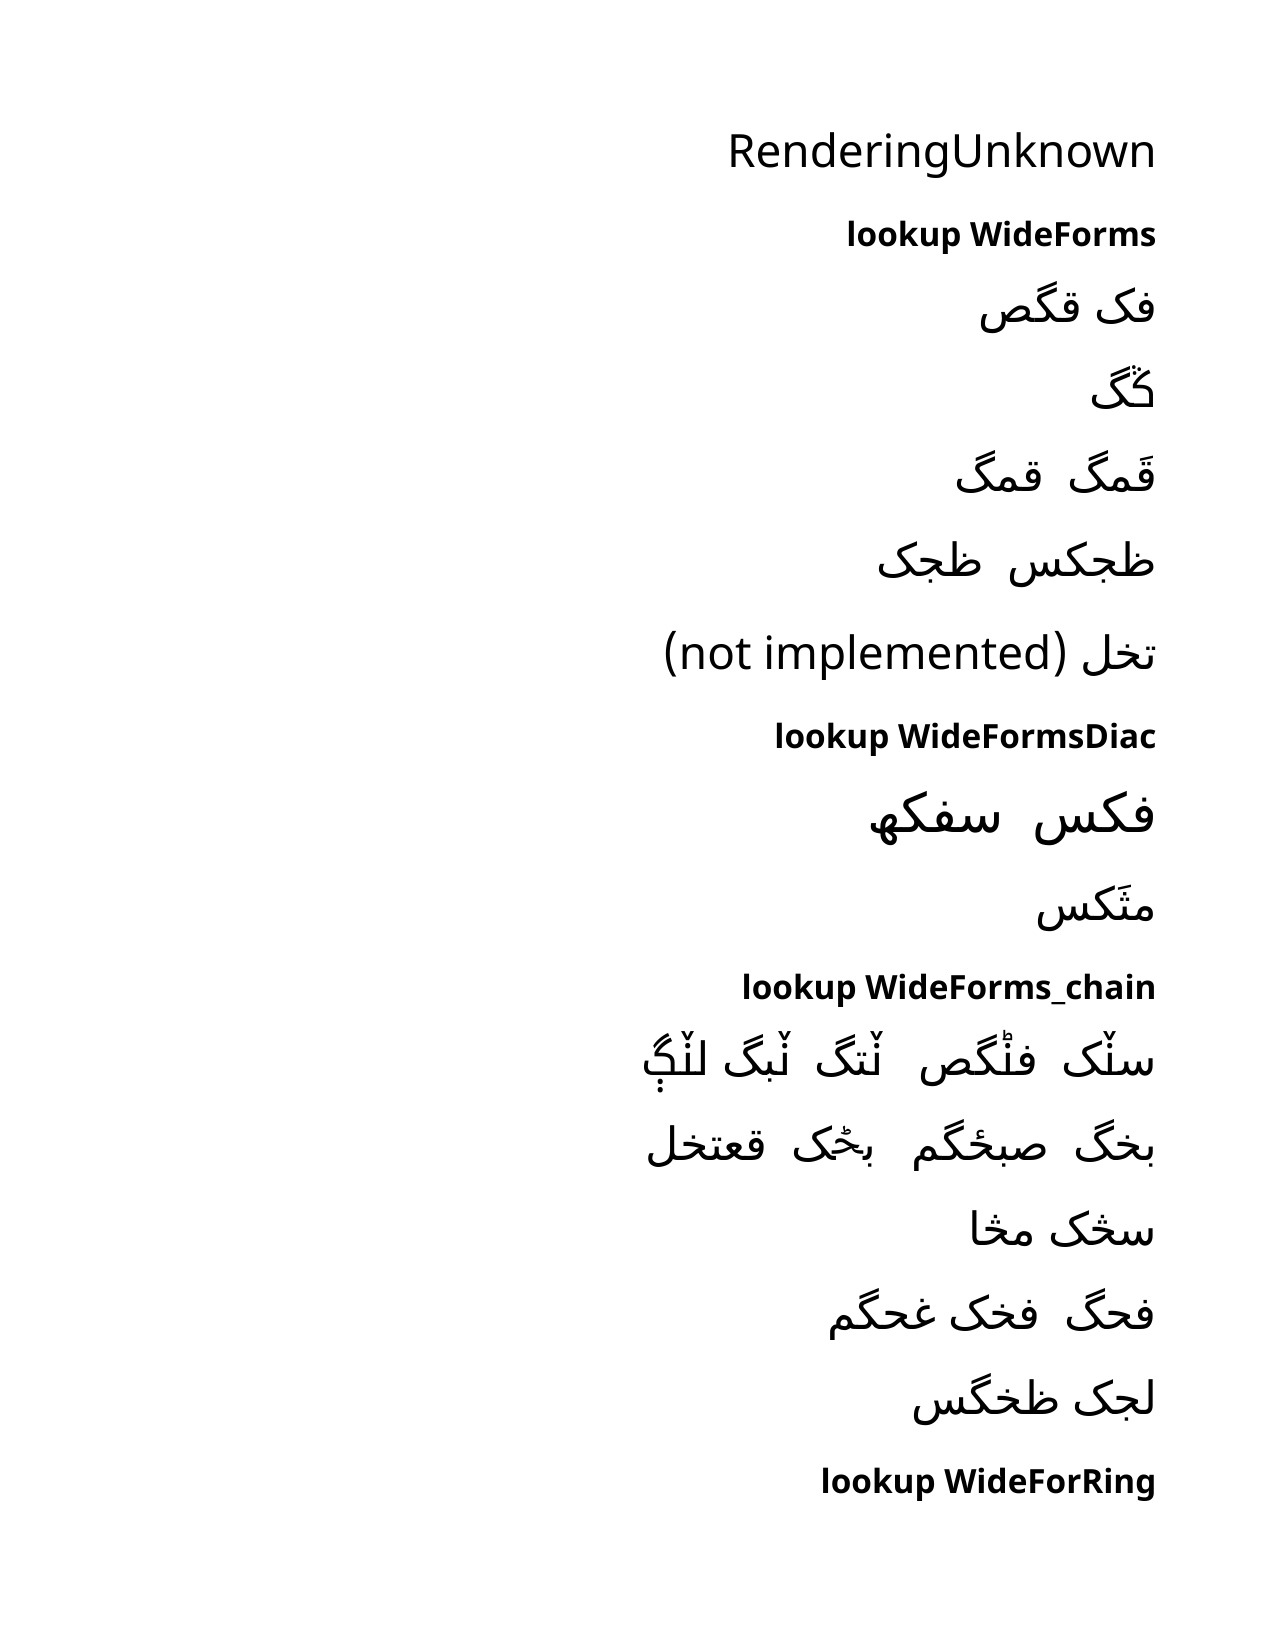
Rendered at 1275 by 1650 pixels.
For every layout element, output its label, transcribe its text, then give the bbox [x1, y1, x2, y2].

text بخگ صبځگم بݲک قعتخل [118, 1119, 1157, 1179]
text lookup WideFormsDiac [118, 713, 1157, 758]
text lookup WideForms [118, 211, 1157, 256]
text lookup WideForms_chain [118, 964, 1157, 1009]
text RenderingUnknown [118, 118, 1157, 186]
text lookup WideForRing [118, 1458, 1157, 1504]
text تخل (not implemented) [118, 620, 1157, 688]
text فحگ فخک غحگم [118, 1289, 1157, 1348]
text قَمگ قمگ [118, 451, 1157, 511]
text سڅک مڅا [118, 1204, 1157, 1264]
text لجک ظخگس [118, 1373, 1157, 1433]
text سݩک فݨگص ݩتگ ݩبگ لݩڳ [118, 1034, 1157, 1094]
text مثَکس [118, 879, 1157, 939]
text فکس سفکھ [118, 783, 1157, 854]
text فک قگص [118, 281, 1157, 341]
text ݣگ [118, 366, 1157, 426]
text ظجکس ظجک [118, 536, 1157, 595]
